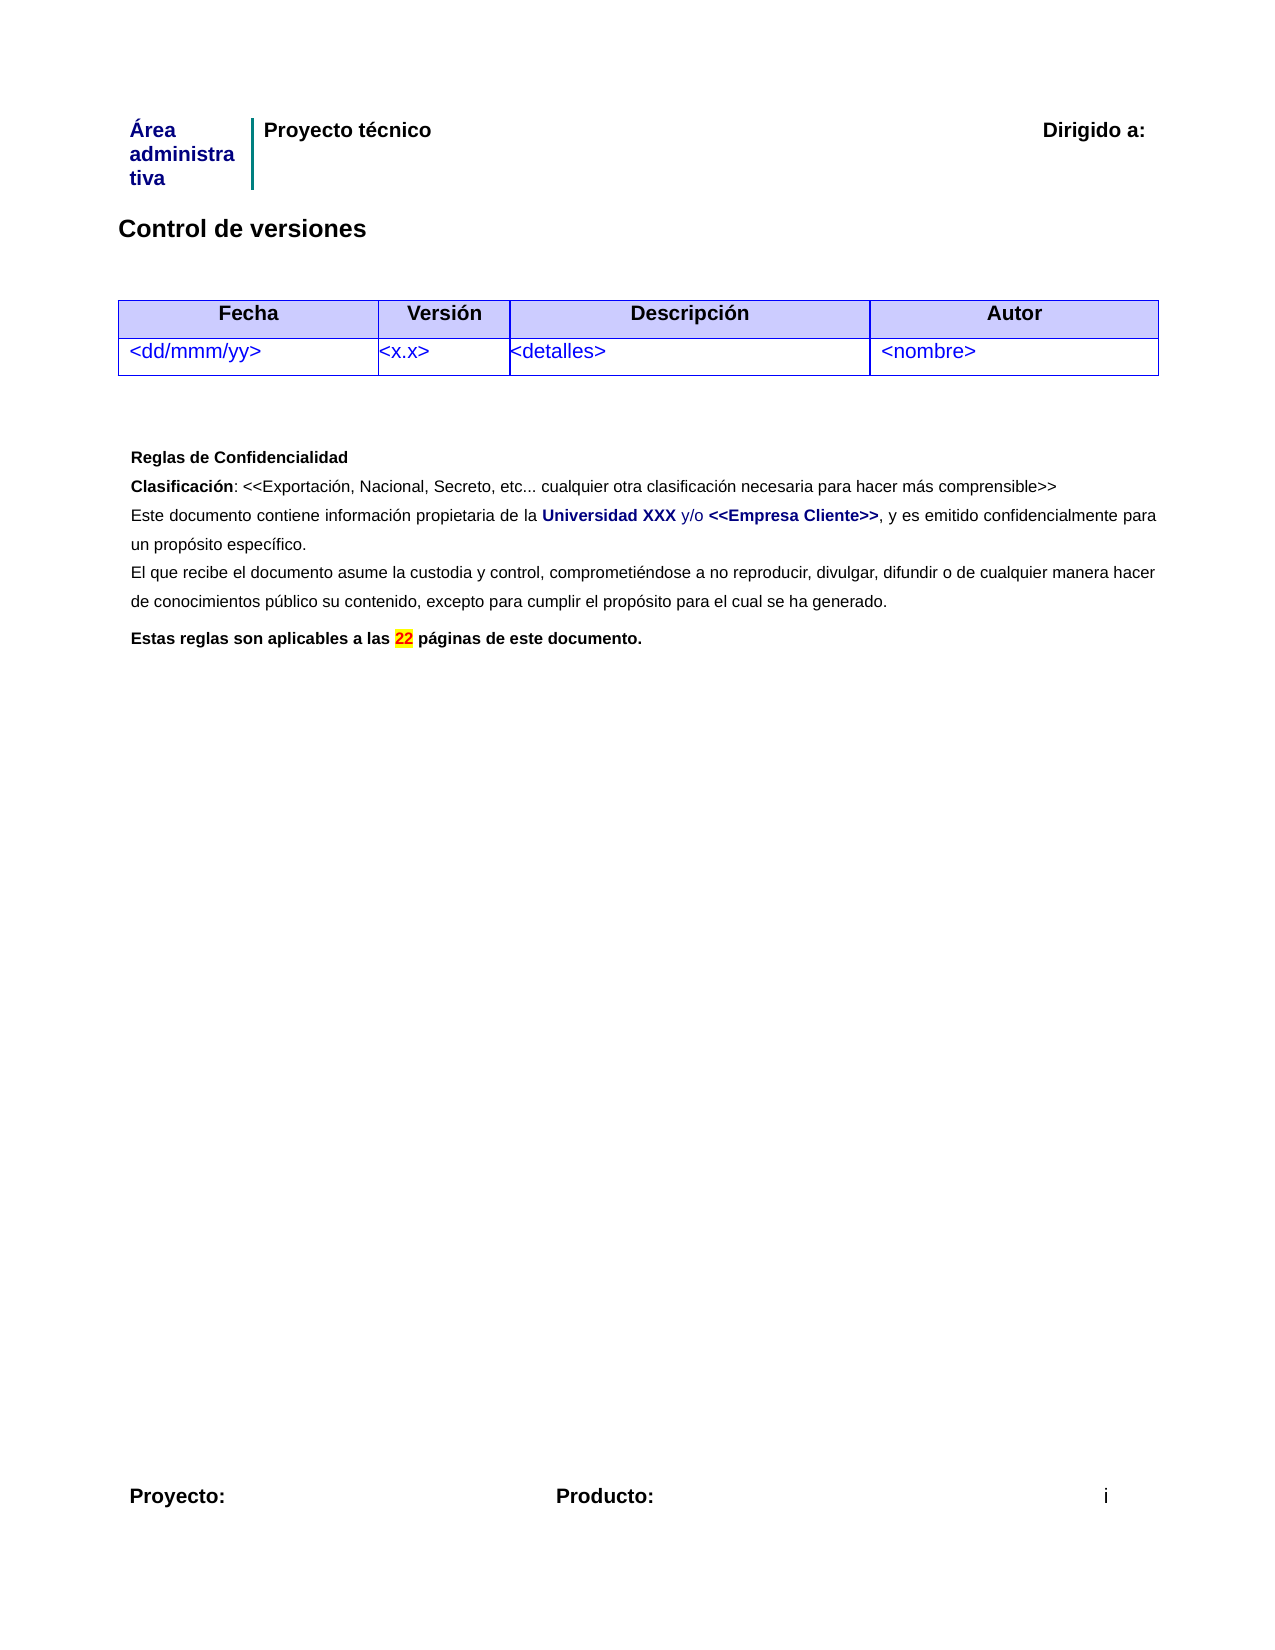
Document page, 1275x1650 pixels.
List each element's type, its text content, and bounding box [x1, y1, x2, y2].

table_header Fecha [119, 301, 378, 338]
text El que recibe el documento asume la custodia y control, comprometiéndose a no reproducir, divulgar, difundir o de cualquier manera hacer de conocimientos público su contenido, excepto para cumplir el propósito para el cual se ha generado. [131, 563, 1157, 611]
table_cell <detalles> [511, 339, 869, 375]
table_cell <dd/mmm/yy> [119, 339, 378, 375]
table_header Versión [379, 301, 509, 338]
table_cell <nombre> [871, 339, 1158, 375]
table_header Descripción [511, 301, 869, 338]
text Este documento contiene información propietaria de la Universidad XXX y/o <<Empresa Cliente>>, y es emitido confidencialmente para un propósito específico. [131, 506, 1157, 553]
text Estas reglas son aplicables a las 22 páginas de este documento. [131, 629, 1157, 648]
text Clasificación: <<Exportación, Nacional, Secreto, etc... cualquier otra clasificación necesaria para hacer más comprensible>> [131, 477, 1157, 496]
table_cell <x.x> [379, 339, 509, 375]
table_header Autor [871, 301, 1158, 338]
text Reglas de Confidencialidad [131, 448, 1157, 467]
text Control de versiones [118, 214, 1157, 243]
